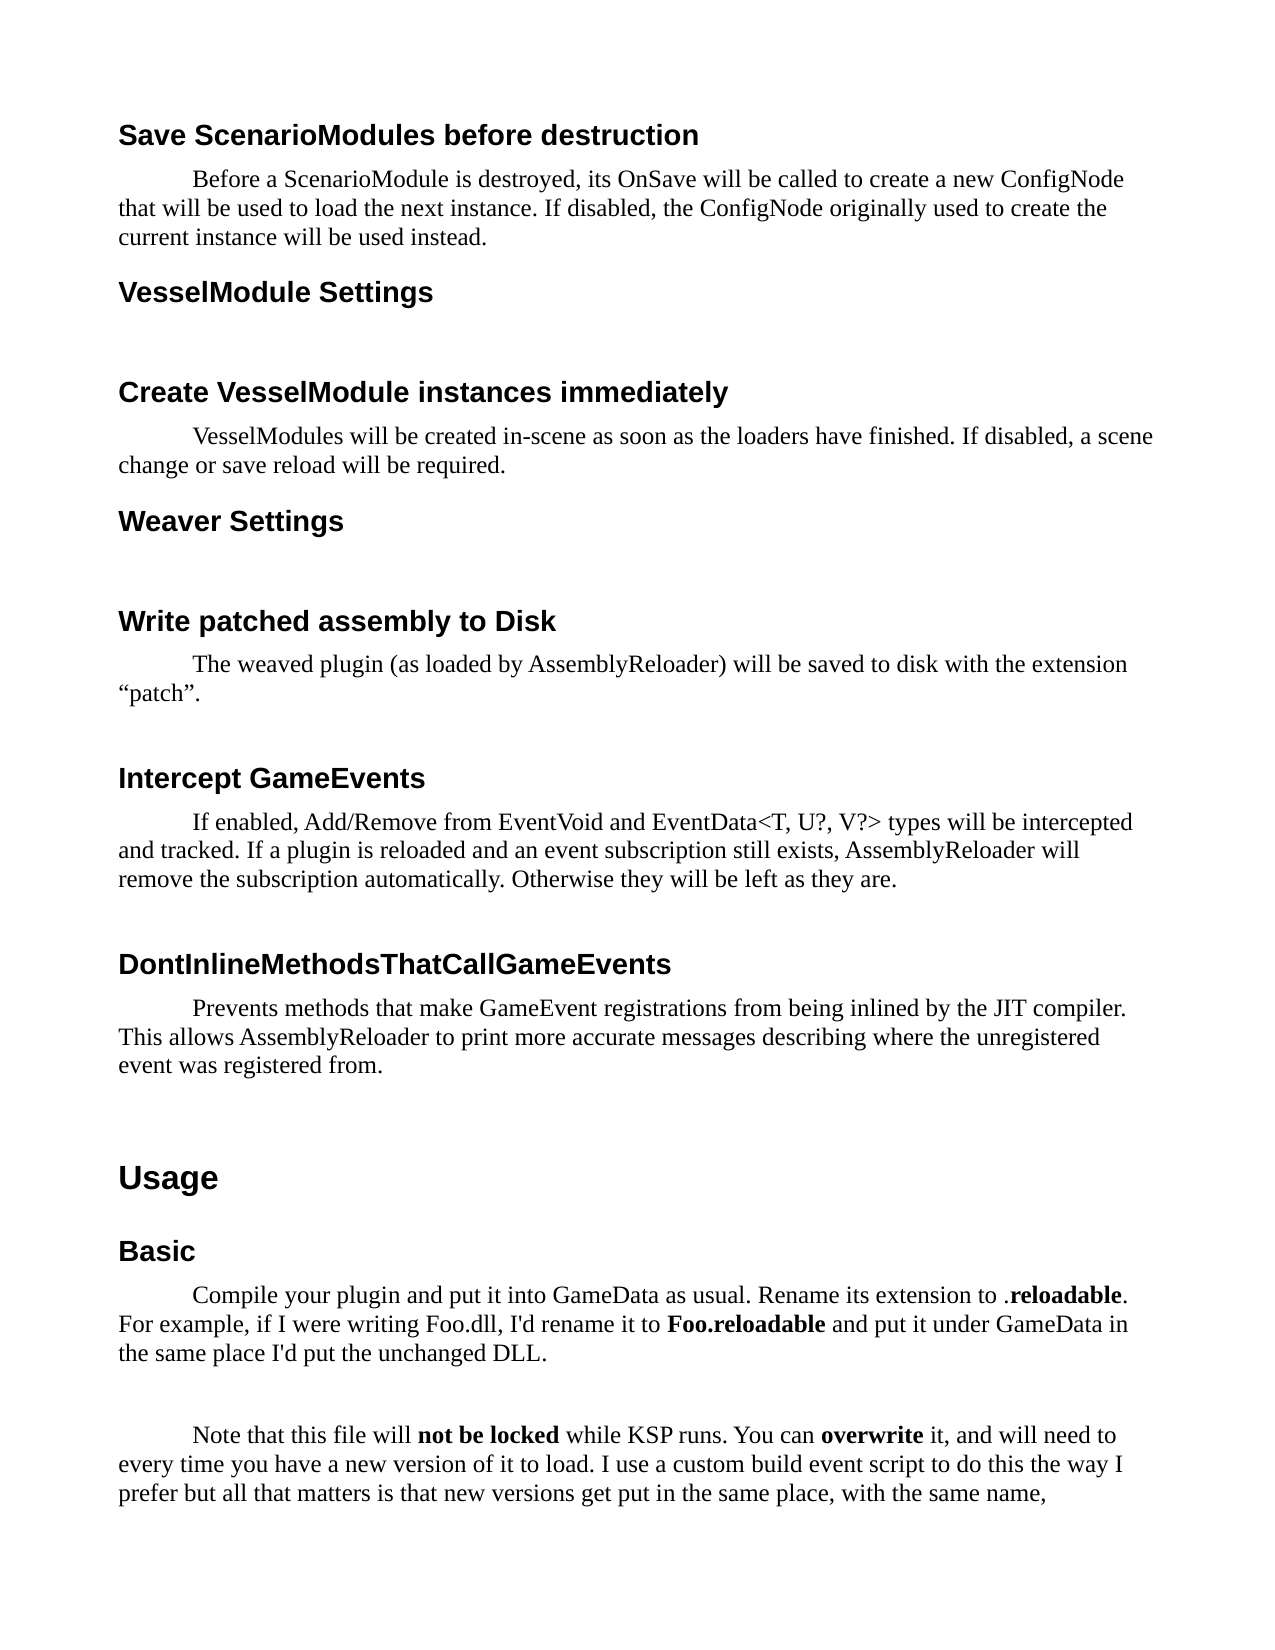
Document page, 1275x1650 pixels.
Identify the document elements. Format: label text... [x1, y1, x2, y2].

text Prevents methods that make GameEvent registrations from being inlined by the JIT compiler. This allows AssemblyReloader to print more accurate messages describing where the unregistered event was registered from. [118, 993, 1157, 1079]
subtitle DontInlineMethodsThatCallGameEvents [118, 947, 1157, 980]
subtitle Create VesselModule instances immediately [118, 375, 1157, 409]
text Before a ScenarioModule is destroyed, its OnSave will be called to create a new ConfigNode that will be used to load the next instance. If disabled, the ConfigNode originally used to create the current instance will be used instead. [118, 164, 1157, 250]
text If enabled, Add/Remove from EventVoid and EventData<T, U?, V?> types will be intercepted and tracked. If a plugin is reloaded and an event subscription still exists, AssemblyReloader will remove the subscription automatically. Otherwise they will be left as they are. [118, 807, 1157, 893]
subtitle Basic [118, 1234, 1157, 1268]
subtitle Save ScenarioModules before destruction [118, 118, 1157, 152]
subtitle Weaver Settings [118, 504, 1157, 537]
text VesselModules will be created in-scene as soon as the loaders have finished. If disabled, a scene change or save reload will be required. [118, 421, 1157, 479]
text The weaved plugin (as loaded by AssemblyReloader) will be saved to disk with the extension “patch”. [118, 649, 1157, 707]
subtitle Usage [118, 1158, 1157, 1197]
subtitle Intercept GameEvents [118, 761, 1157, 794]
subtitle Write patched assembly to Disk [118, 603, 1157, 637]
subtitle VesselModule Settings [118, 275, 1157, 309]
text Compile your plugin and put it into GameData as usual. Rename its extension to .reloadable. For example, if I were writing Foo.dll, I'd rename it to Foo.reloadable and put it under GameData in the same place I'd put the unchanged DLL. [118, 1280, 1157, 1366]
text Note that this file will not be locked while KSP runs. You can overwrite it, and will need to every time you have a new version of it to load. I use a custom build event script to do this the way I prefer but all that matters is that new versions get put in the same place, with the same name, [118, 1420, 1157, 1506]
